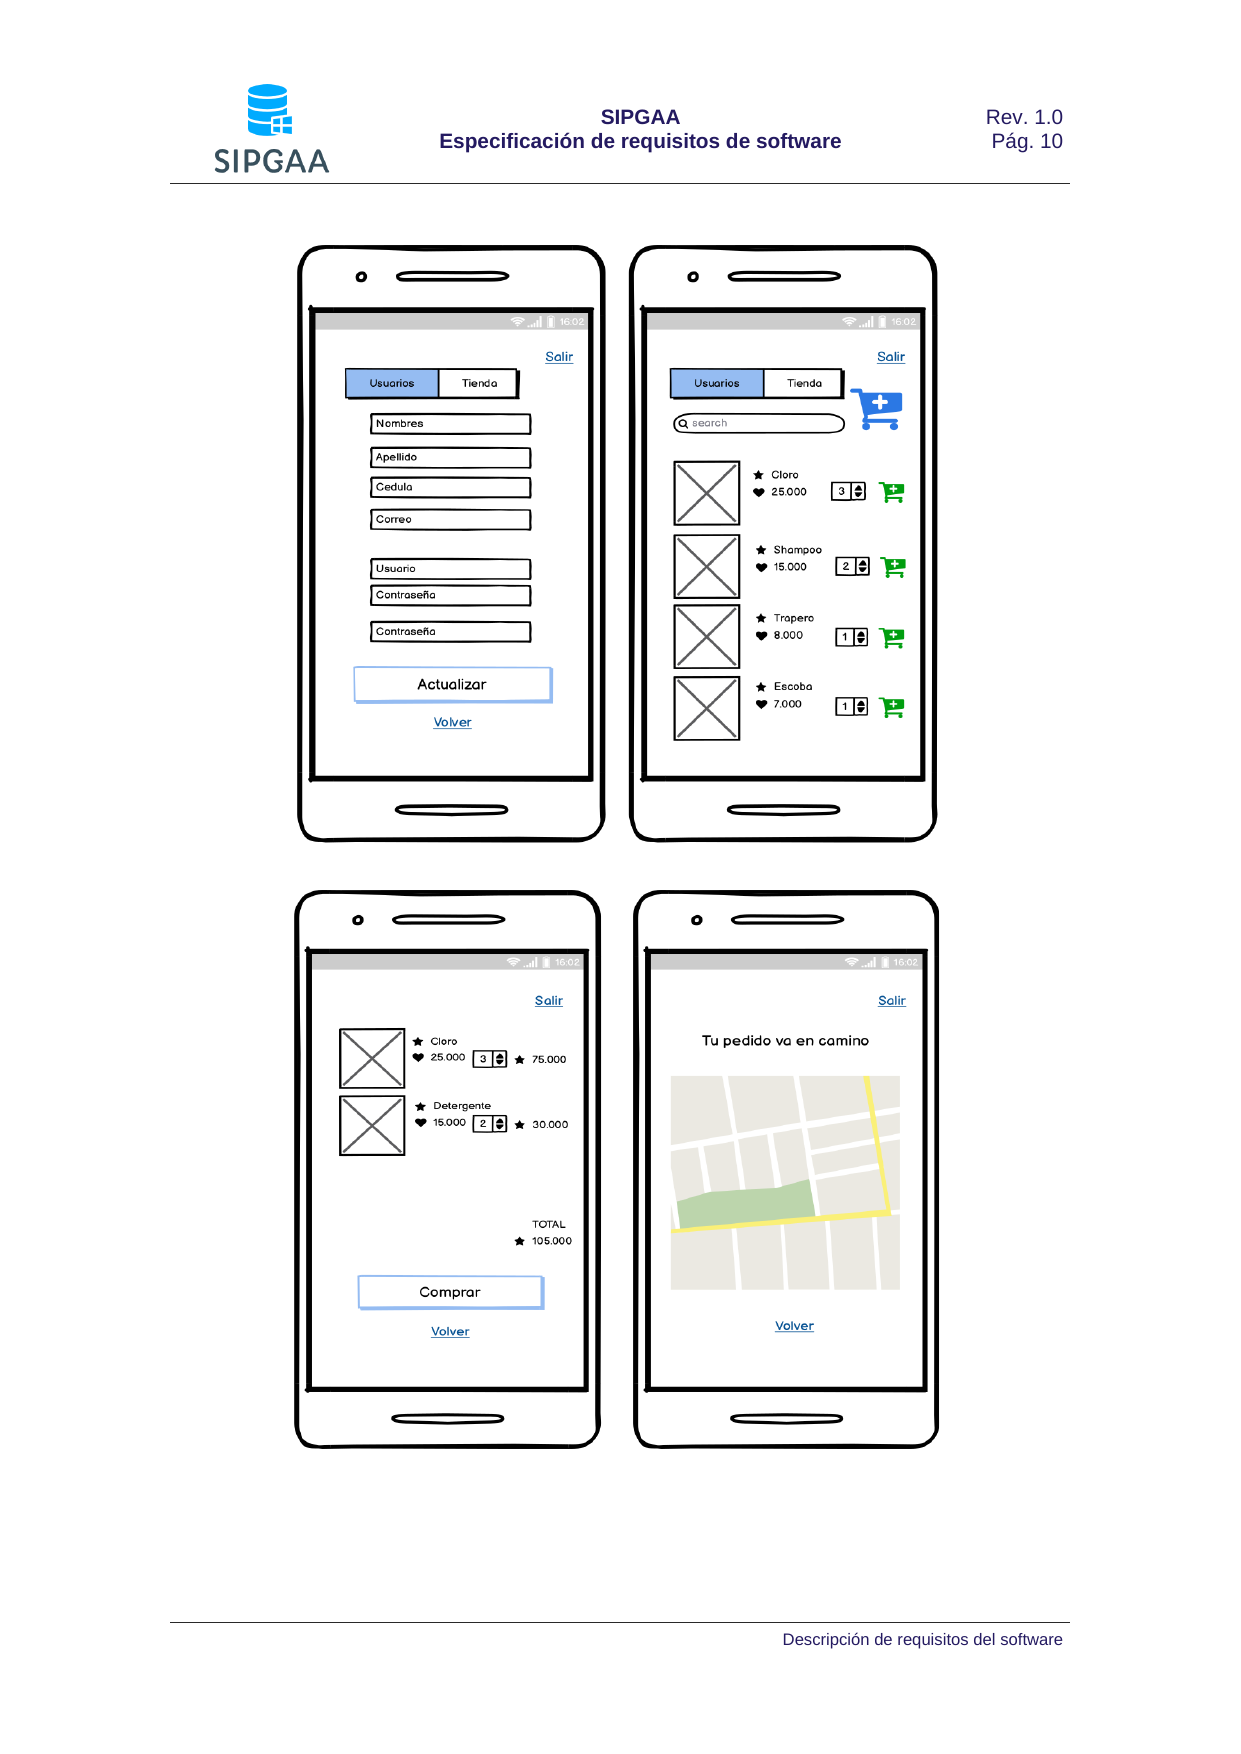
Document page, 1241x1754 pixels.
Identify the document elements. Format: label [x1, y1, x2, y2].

picture [287, 887, 940, 1454]
picture [209, 81, 333, 176]
picture [290, 239, 940, 844]
